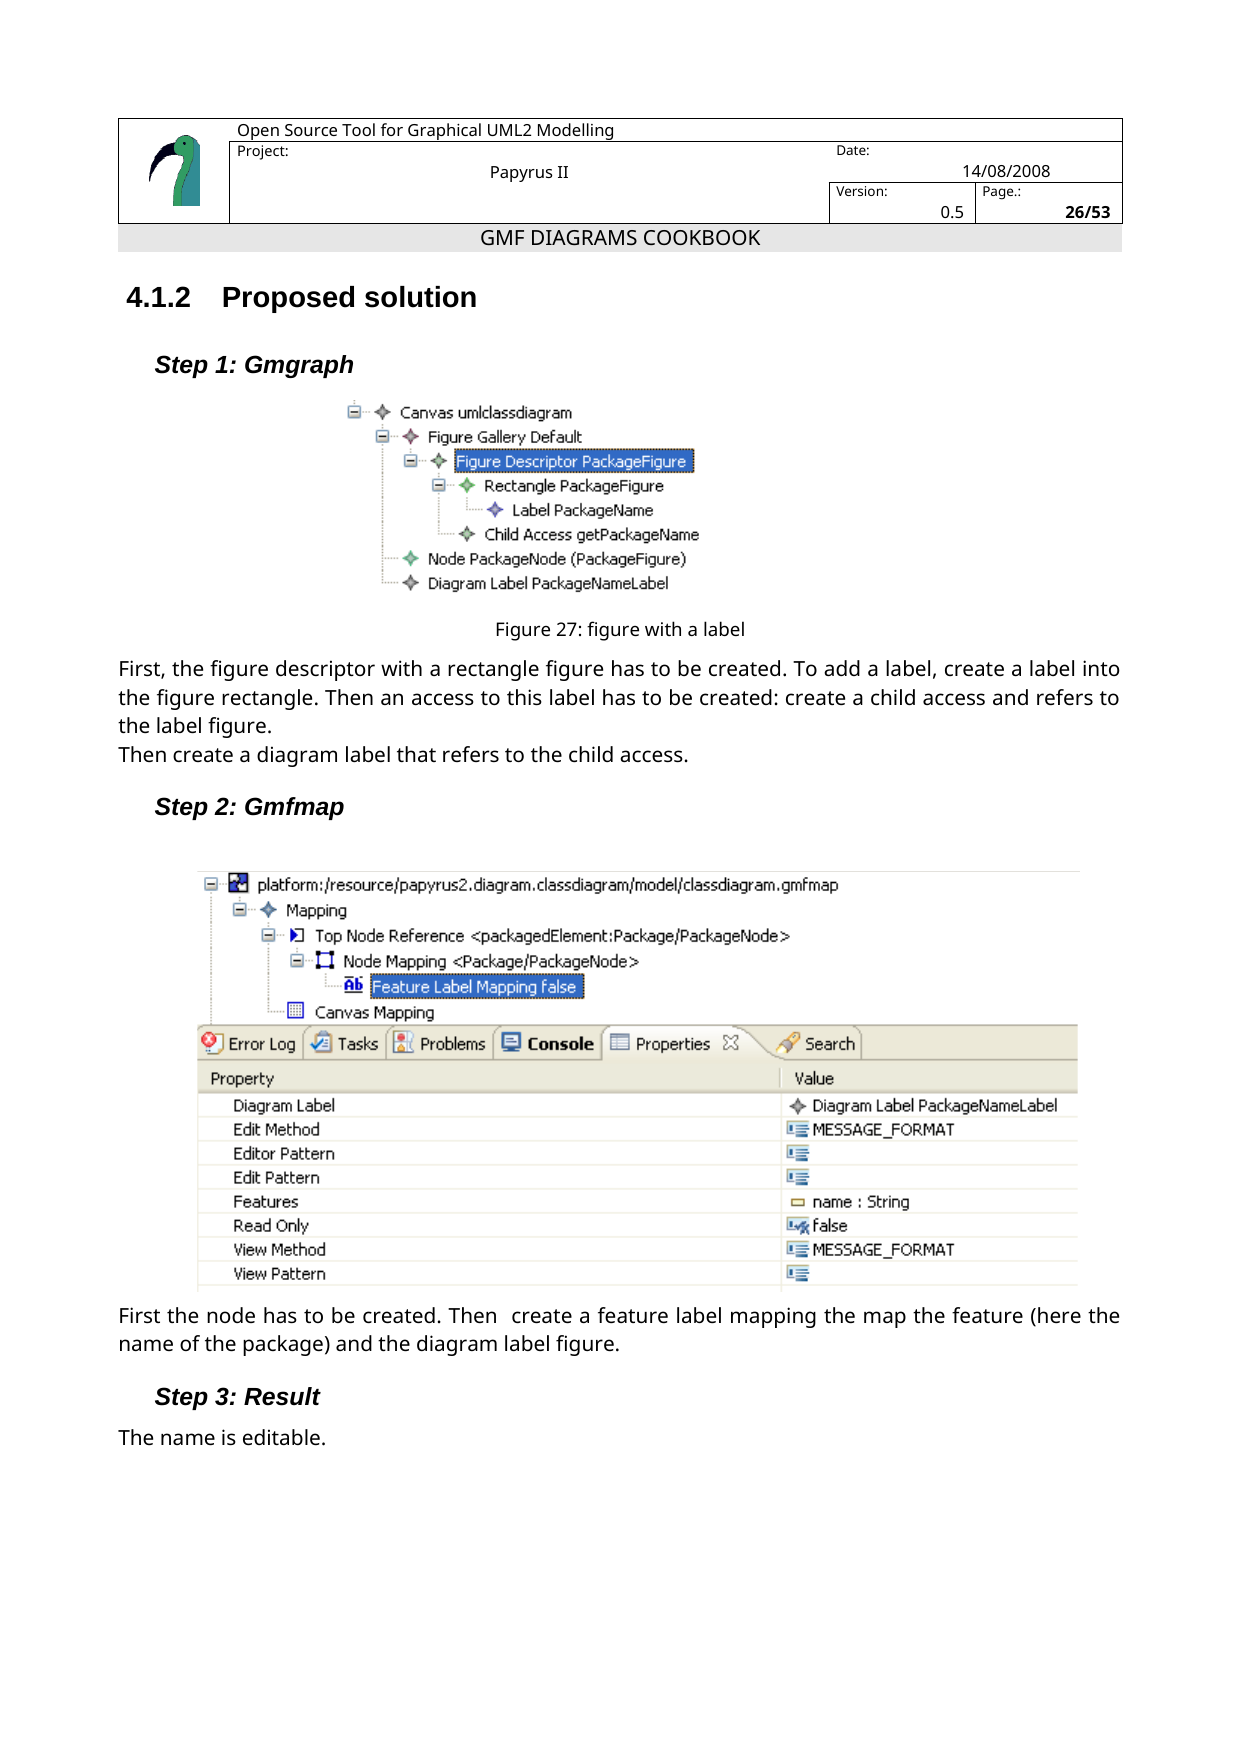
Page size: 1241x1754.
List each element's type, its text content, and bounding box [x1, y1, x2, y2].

text First the node has to be created. Then create a feature label mapping the map the feature (here the name of the package) and the diagram label figure. [118, 1301, 1122, 1358]
subtitle Step 3: Result [118, 1383, 1122, 1411]
picture [147, 133, 201, 209]
picture [342, 400, 936, 595]
text Figure 27: figure with a label [118, 617, 1122, 642]
text The name is editable. [118, 1423, 1122, 1452]
subtitle Step 1: Gmgraph [118, 351, 1122, 379]
text Then create a diagram label that refers to the child access. [118, 740, 1122, 768]
subtitle Step 2: Gmfmap [118, 793, 1122, 821]
subtitle Proposed solution [118, 281, 1122, 314]
picture [197, 871, 1080, 1292]
text First, the figure descriptor with a rectangle figure has to be created. To add a label, create a label into the figure rectangle. Then an access to this label has to be created: create a child access and refers to the label figure. [118, 654, 1122, 740]
